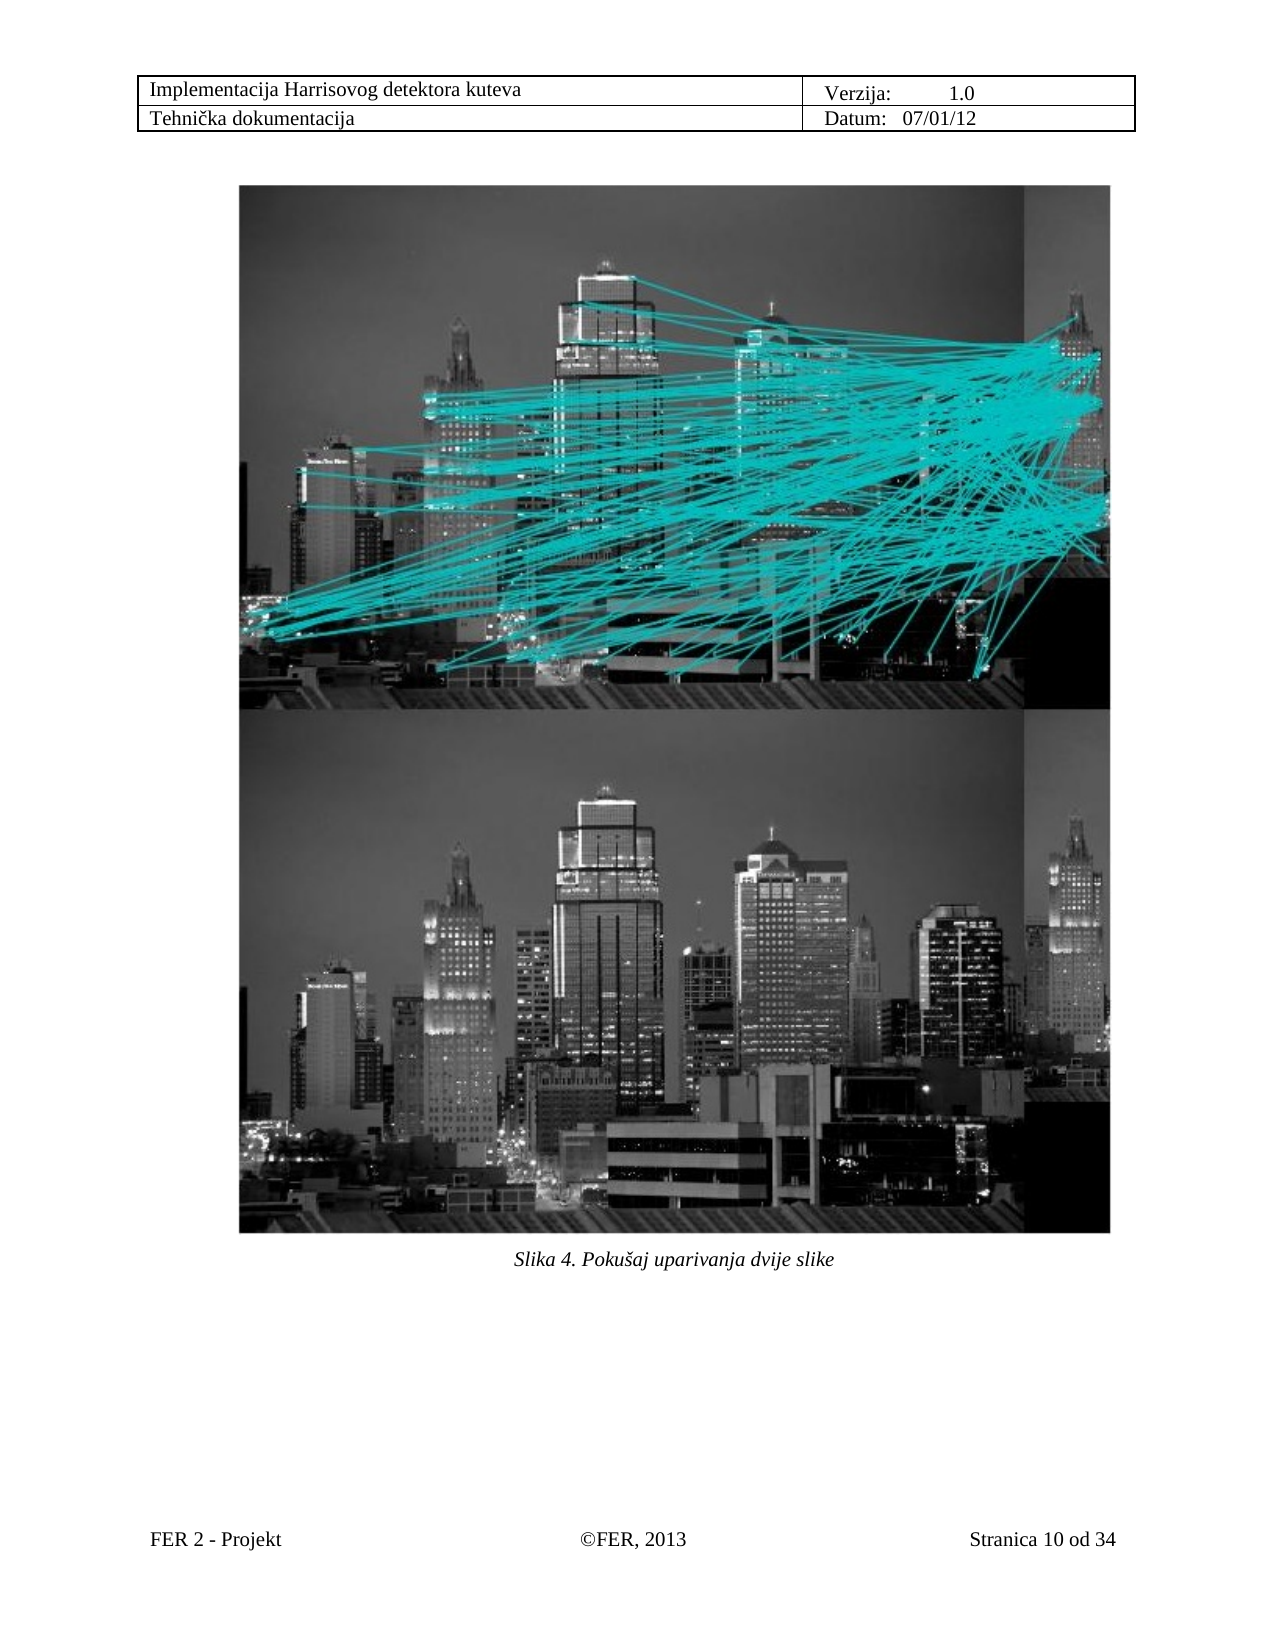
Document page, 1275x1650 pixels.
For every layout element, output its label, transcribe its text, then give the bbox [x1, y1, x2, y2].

text Slika 4. Pokušaj uparivanja dvije slike [238, 1235, 1112, 1271]
picture [238, 185, 1112, 1235]
